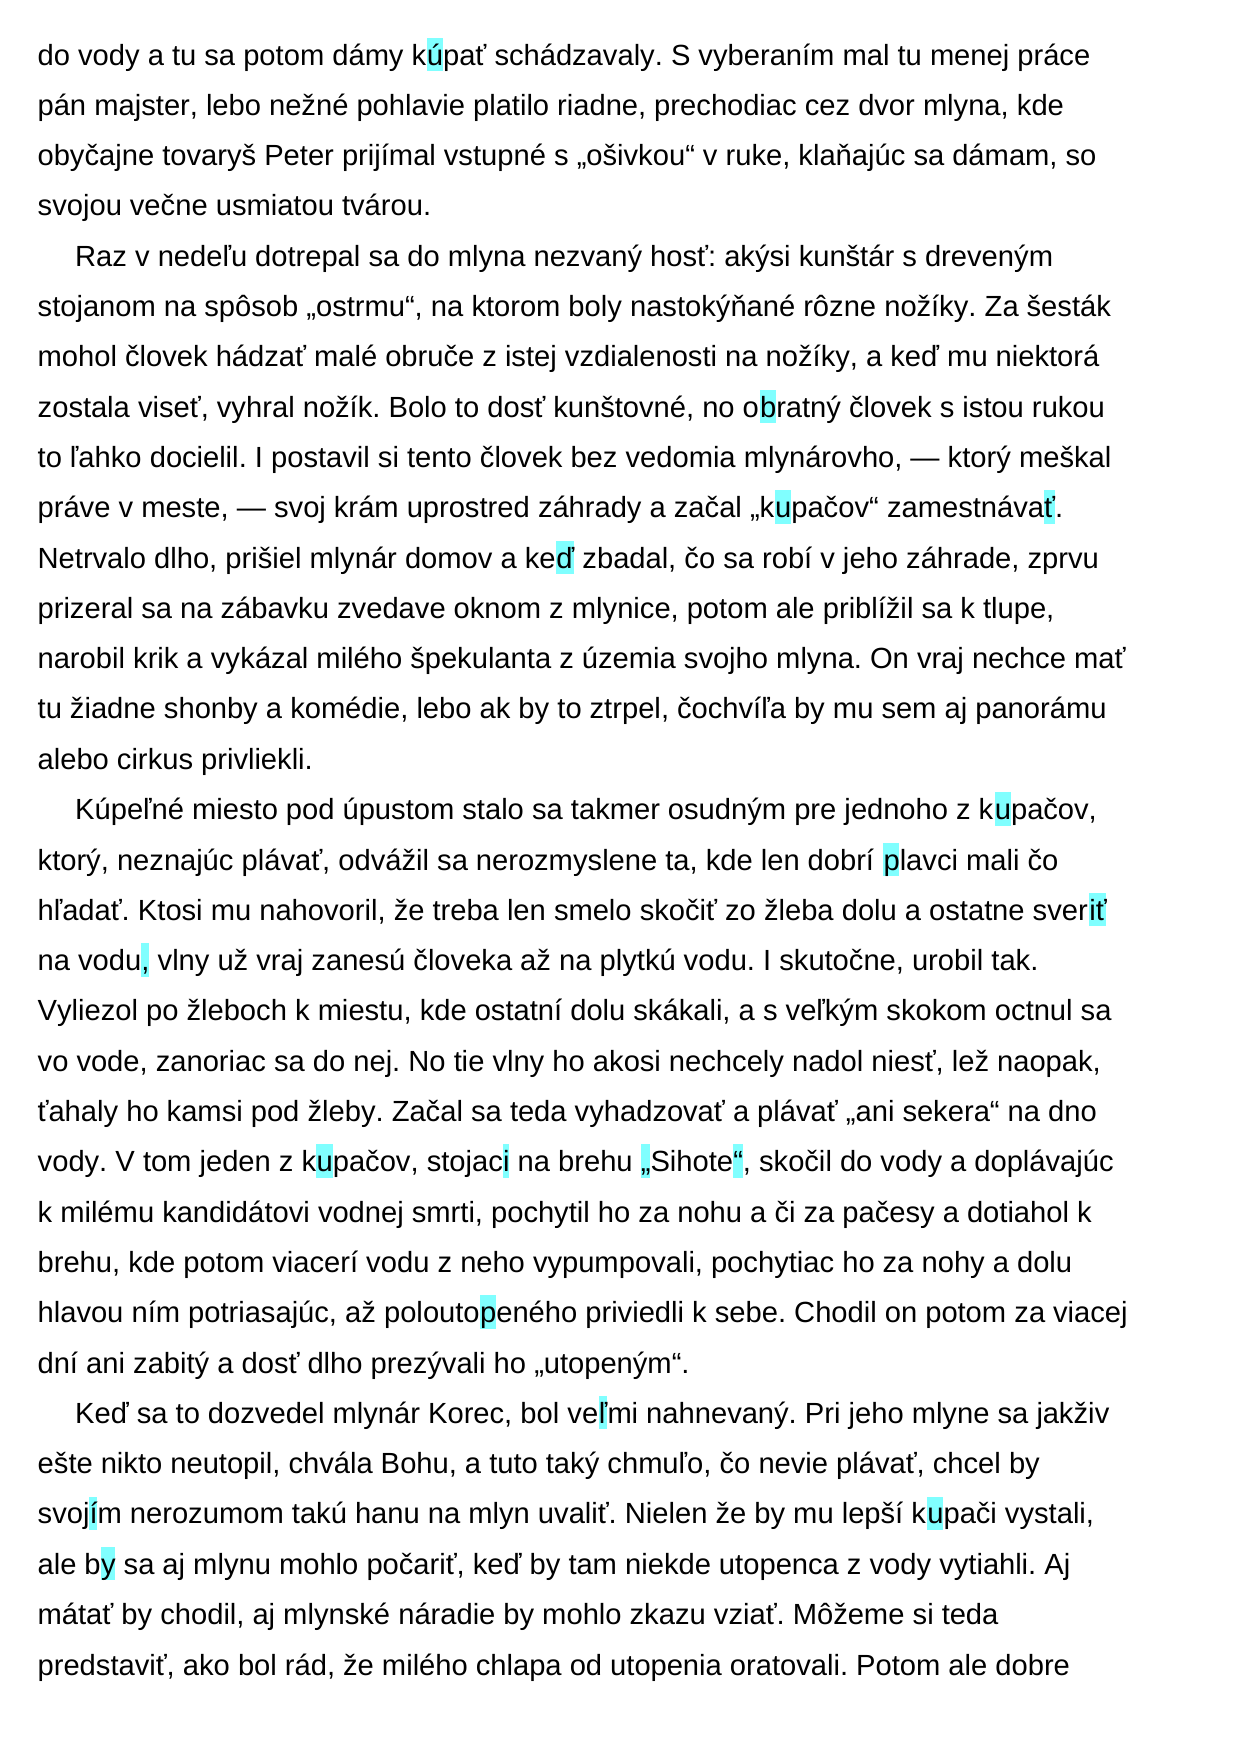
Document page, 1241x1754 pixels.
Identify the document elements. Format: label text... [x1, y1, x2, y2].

text Kúpeľné miesto pod úpustom stalo sa takmer osudným pre jednoho z kupačov, ktorý, neznajúc plávať, odvážil sa nerozmyslene ta, kde len dobrí plavci mali čo hľadať. Ktosi mu nahovoril, že treba len smelo skočiť zo žleba dolu a ostatne sveriť na vodu, vlny už vraj zanesú človeka až na plytkú vodu. I skutočne, urobil tak. Vyliezol po žleboch k miestu, kde ostatní dolu skákali, a s veľkým skokom octnul sa vo vode, zanoriac sa do nej. No tie vlny ho akosi nechcely nadol niesť, lež naopak, ťahaly ho kamsi pod žleby. Začal sa teda vyhadzovať a plávať „ani sekera“ na dno vody. V tom jeden z kupačov, stojaci na brehu „Sihote“, skočil do vody a doplávajúc k milému kandidá­tovi vodnej smrti, pochytil ho za nohu a či za pačesy a dotiahol k brehu, kde potom viacerí vodu z neho vypumpovali, pochytiac ho za nohy a dolu hlavou ním potriasajúc, až poloutopeného priviedli k sebe. Chodil on potom za viacej dní ani zabitý a dosť dlho prezývali ho „utopeným“. [37, 792, 1130, 1379]
text Keď sa to dozvedel mlynár Korec, bol veľmi nahnevaný. Pri jeho mlyne sa jakživ ešte nikto neutopil, chvála Bohu, a tuto taký chmuľo, čo nevie plávať, chcel by svojím nerozumom takú hanu na mlyn uvaliť. Nielen že by mu lepší kupači vystali, ale by sa aj mlynu mohlo počariť, keď by tam niekde utopenca z vody vytiahli. Aj mátať by chodil, aj mlynské náradie by mohlo zkazu vziať. Môžeme si teda predstaviť, ako bol rád, že milého chlapa od utopenia oratovali. Potom ale dobre [37, 1396, 1130, 1681]
text Raz v nedeľu dotrepal sa do mlyna nezvaný hosť: akýsi kunštár s dreveným stojanom na spôsob „ostrmu“, na ktorom boly nastokýňané rôzne nožíky. Za šesták mohol človek hádzať malé obruče z istej vzdialenosti na nožíky, a keď mu niektorá zostala viseť, vyhral nožík. Bolo to dosť kunštovné, no obratný človek s istou rukou to ľahko docielil. I postavil si tento človek bez vedomia mlynárovho, — ktorý meškal práve v meste, — svoj krám uprostred záhrady a začal „kupačov“ zamestnávať. Netrvalo dlho, prišiel mlynár domov a keď zbadal, čo sa robí v jeho záhrade, zprvu prizeral sa na zábavku zvedave oknom z mlynice, potom ale priblížil sa k tlupe, narobil krik a vy­kázal milého špekulanta z územia svojho mlyna. On vraj nechce mať tu žiadne shonby a komédie, lebo ak by to ztrpel, čochvíľa by mu sem aj panorámu alebo cirkus privliekli. [37, 239, 1130, 775]
text do vody a tu sa potom dámy kúpať schádzavaly. S vyberaním mal tu menej práce pán majster, lebo nežné pohlavie platilo riadne, prechodiac cez dvor mlyna, kde obyčajne tovaryš Peter prijímal vstupné s „ošivkou“ v ruke, klaňajúc sa dámam, so svojou večne usmiatou tvárou. [37, 37, 1130, 222]
